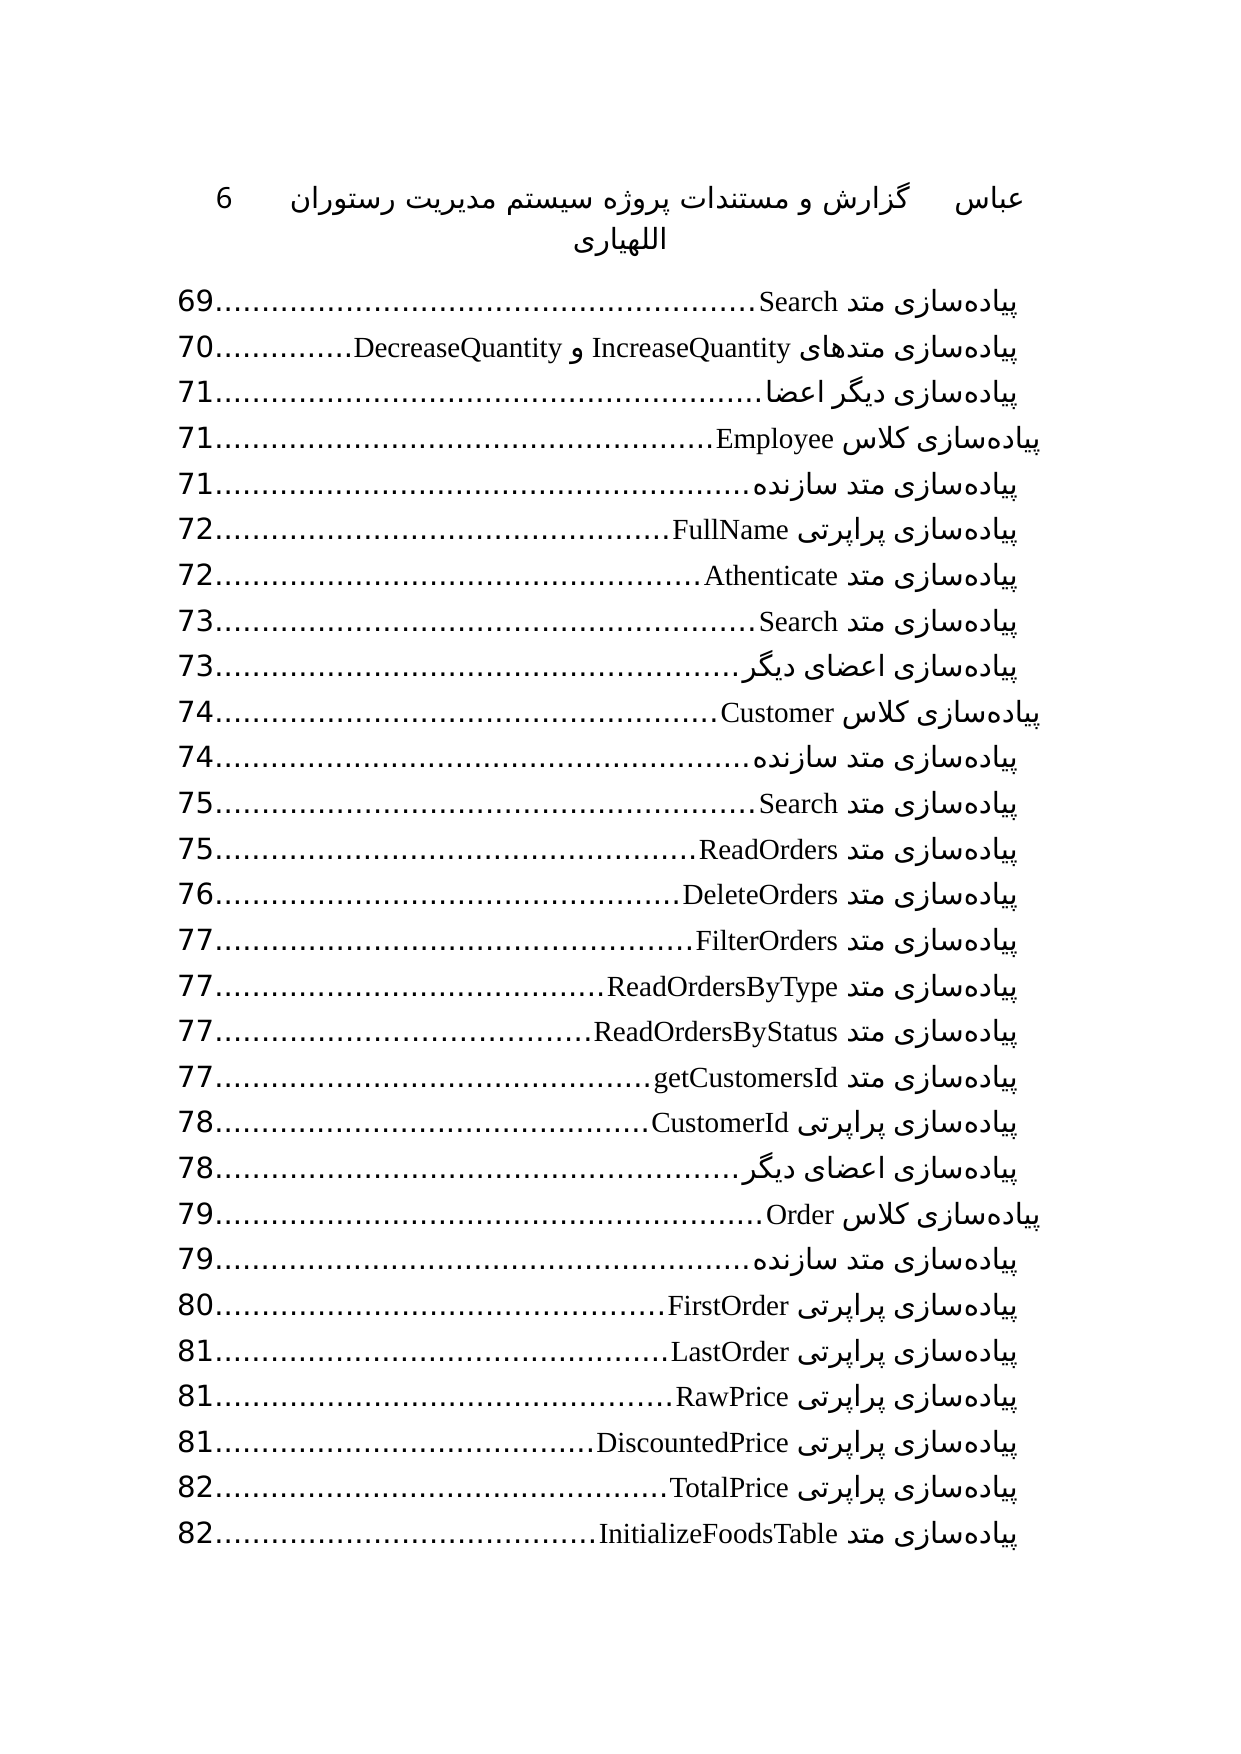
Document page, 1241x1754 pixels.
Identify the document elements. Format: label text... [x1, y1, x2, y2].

text پیاده‌سازی متد getCustomersId 77 [177, 1056, 1017, 1096]
text پیاده‌سازی متد سازنده 74 [177, 737, 1017, 776]
text پیاده‌سازی متد ReadOrdersByStatus 77 [177, 1011, 1017, 1050]
text پیاده‌سازی متد Search 75 [177, 782, 1017, 822]
text پیاده‌سازی متدهای IncreaseQuantity و DecreaseQuantity 70 [177, 326, 1017, 366]
text پیاده‌سازی اعضای دیگر 78 [177, 1147, 1017, 1187]
text پیاده‌سازی پراپرتی RawPrice 81 [177, 1376, 1017, 1415]
text پیاده‌سازی متد سازنده 71 [177, 463, 1017, 503]
text پیاده‌سازی پراپرتی FullName 72 [177, 509, 1017, 548]
text پیاده‌سازی متد InitializeFoodsTable 82 [177, 1512, 1017, 1552]
text پیاده‌سازی کلاس Employee 71 [177, 417, 1040, 457]
text پیاده‌سازی کلاس Order 79 [177, 1193, 1040, 1233]
text پیاده‌سازی کلاس Customer 74 [177, 691, 1040, 731]
text پیاده‌سازی پراپرتی DiscountedPrice 81 [177, 1421, 1017, 1461]
text پیاده‌سازی متد سازنده 79 [177, 1239, 1017, 1278]
text پیاده‌سازی دیگر اعضا 71 [177, 372, 1017, 411]
text پیاده‌سازی متد ReadOrders 75 [177, 828, 1017, 868]
text پیاده‌سازی پراپرتی LastOrder 81 [177, 1330, 1017, 1369]
text پیاده‌سازی متد Search 73 [177, 600, 1017, 639]
text پیاده‌سازی پراپرتی FirstOrder 80 [177, 1284, 1017, 1324]
text پیاده‌سازی پراپرتی CustomerId 78 [177, 1102, 1017, 1141]
text پیاده‌سازی متد Athenticate 72 [177, 554, 1017, 594]
text پیاده‌سازی پراپرتی TotalPrice 82 [177, 1467, 1017, 1506]
text پیاده‌سازی متد Search 69 [177, 281, 1017, 320]
text پیاده‌سازی اعضای دیگر 73 [177, 646, 1017, 685]
text پیاده‌سازی متد ReadOrdersByType 77 [177, 965, 1017, 1004]
text پیاده‌سازی متد DeleteOrders 76 [177, 874, 1017, 913]
text پیاده‌سازی متد FilterOrders 77 [177, 919, 1017, 959]
